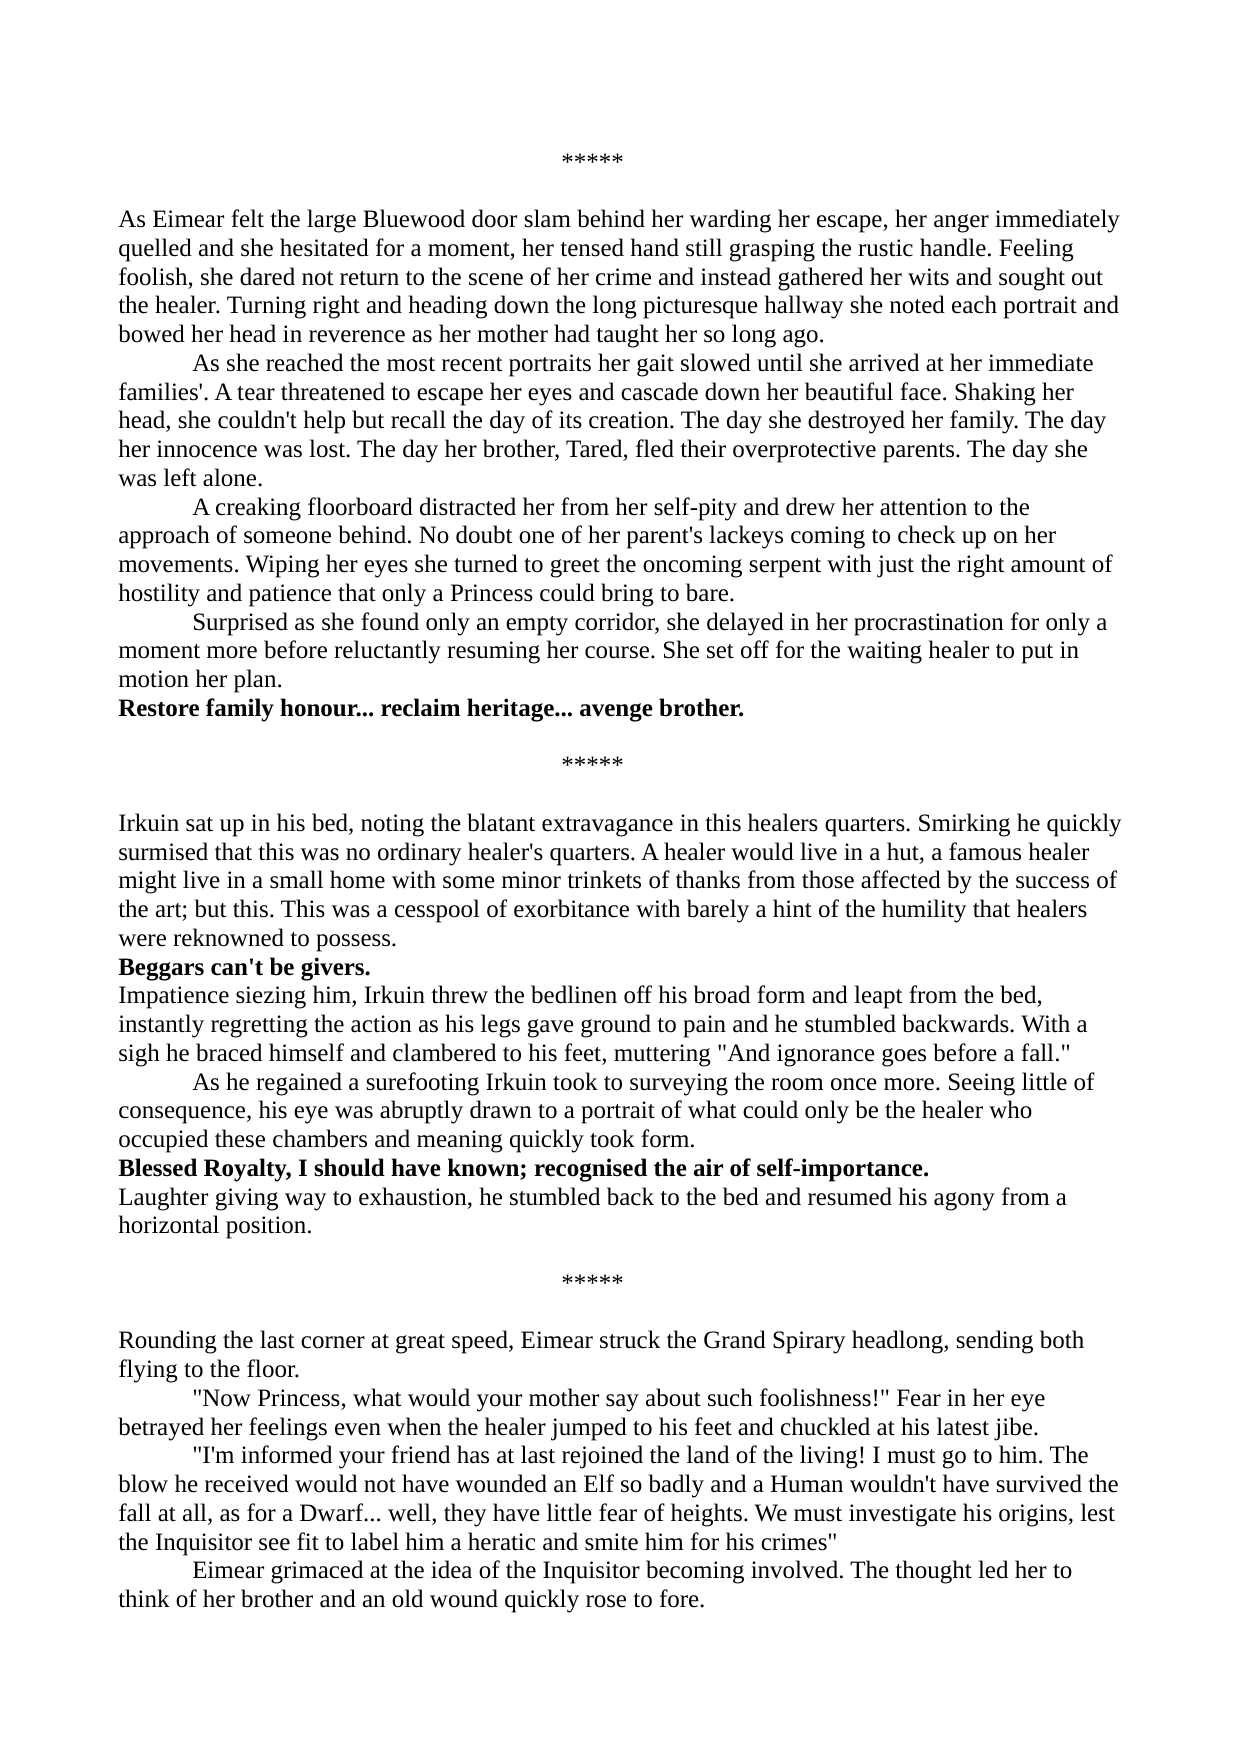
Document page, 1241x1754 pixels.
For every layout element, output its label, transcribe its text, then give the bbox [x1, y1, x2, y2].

text As she reached the most recent portraits her gait slowed until she arrived at her immediate families'. A tear threatened to escape her eyes and cascade down her beautiful face. Shaking her head, she couldn't help but recall the day of its creation. The day she destroyed her family. The day her innocence was lost. The day her brother, Tared, fled their overprotective parents. The day she was left alone. [118, 348, 1122, 492]
text Restore family honour... reclaim heritage... avenge brother. [118, 693, 1122, 722]
text Rounding the last corner at great speed, Eimear struck the Grand Spirary headlong, sending both flying to the floor. [118, 1326, 1122, 1383]
text Beggars can't be givers. [118, 952, 1122, 981]
text As he regained a surefooting Irkuin took to surveying the room once more. Seeing little of consequence, his eye was abruptly drawn to a portrait of what could only be the healer who occupied these chambers and meaning quickly took form. [118, 1067, 1122, 1153]
text ***** [118, 147, 1122, 176]
text Irkuin sat up in his bed, noting the blatant extravagance in this healers quarters. Smirking he quickly surmised that this was no ordinary healer's quarters. A healer would live in a hut, a famous healer might live in a small home with some minor trinkets of thanks from those affected by the success of the art; but this. This was a cesspool of exorbitance with barely a hint of the humility that healers were reknowned to possess. [118, 808, 1122, 952]
text "Now Princess, what would your mother say about such foolishness!" Fear in her eye betrayed her feelings even when the healer jumped to his feet and chuckled at his latest jibe. [118, 1383, 1122, 1441]
text ***** [118, 751, 1122, 779]
text Laughter giving way to exhaustion, he stumbled back to the bed and resumed his agony from a horizontal position. [118, 1182, 1122, 1239]
text ***** [118, 1268, 1122, 1297]
text As Eimear felt the large Bluewood door slam behind her warding her escape, her anger immediately quelled and she hesitated for a moment, her tensed hand still grasping the rustic handle. Feeling foolish, she dared not return to the scene of her crime and instead gathered her wits and sought out the healer. Turning right and heading down the long picturesque hallway she noted each portrait and bowed her head in reverence as her mother had taught her so long ago. [118, 204, 1122, 348]
text Eimear grimaced at the idea of the Inquisitor becoming involved. The thought led her to think of her brother and an old wound quickly rose to fore. [118, 1556, 1122, 1613]
text Surprised as she found only an empty corridor, she delayed in her procrastination for only a moment more before reluctantly resuming her course. She set off for the waiting healer to put in motion her plan. [118, 607, 1122, 693]
text A creaking floorboard distracted her from her self-pity and drew her attention to the approach of someone behind. No doubt one of her parent's lackeys coming to check up on her movements. Wiping her eyes she turned to greet the oncoming serpent with just the right amount of hostility and patience that only a Princess could bring to bare. [118, 492, 1122, 607]
text Blessed Royalty, I should have known; recognised the air of self-importance. [118, 1153, 1122, 1182]
text Impatience siezing him, Irkuin threw the bedlinen off his broad form and leapt from the bed, instantly regretting the action as his legs gave ground to pain and he stumbled backwards. With a sigh he braced himself and clambered to his feet, muttering "And ignorance goes before a fall." [118, 981, 1122, 1067]
text "I'm informed your friend has at last rejoined the land of the living! I must go to him. The blow he received would not have wounded an Elf so badly and a Human wouldn't have survived the fall at all, as for a Dwarf... well, they have little fear of heights. We must investigate his origins, lest the Inquisitor see fit to label him a heratic and smite him for his crimes" [118, 1441, 1122, 1556]
